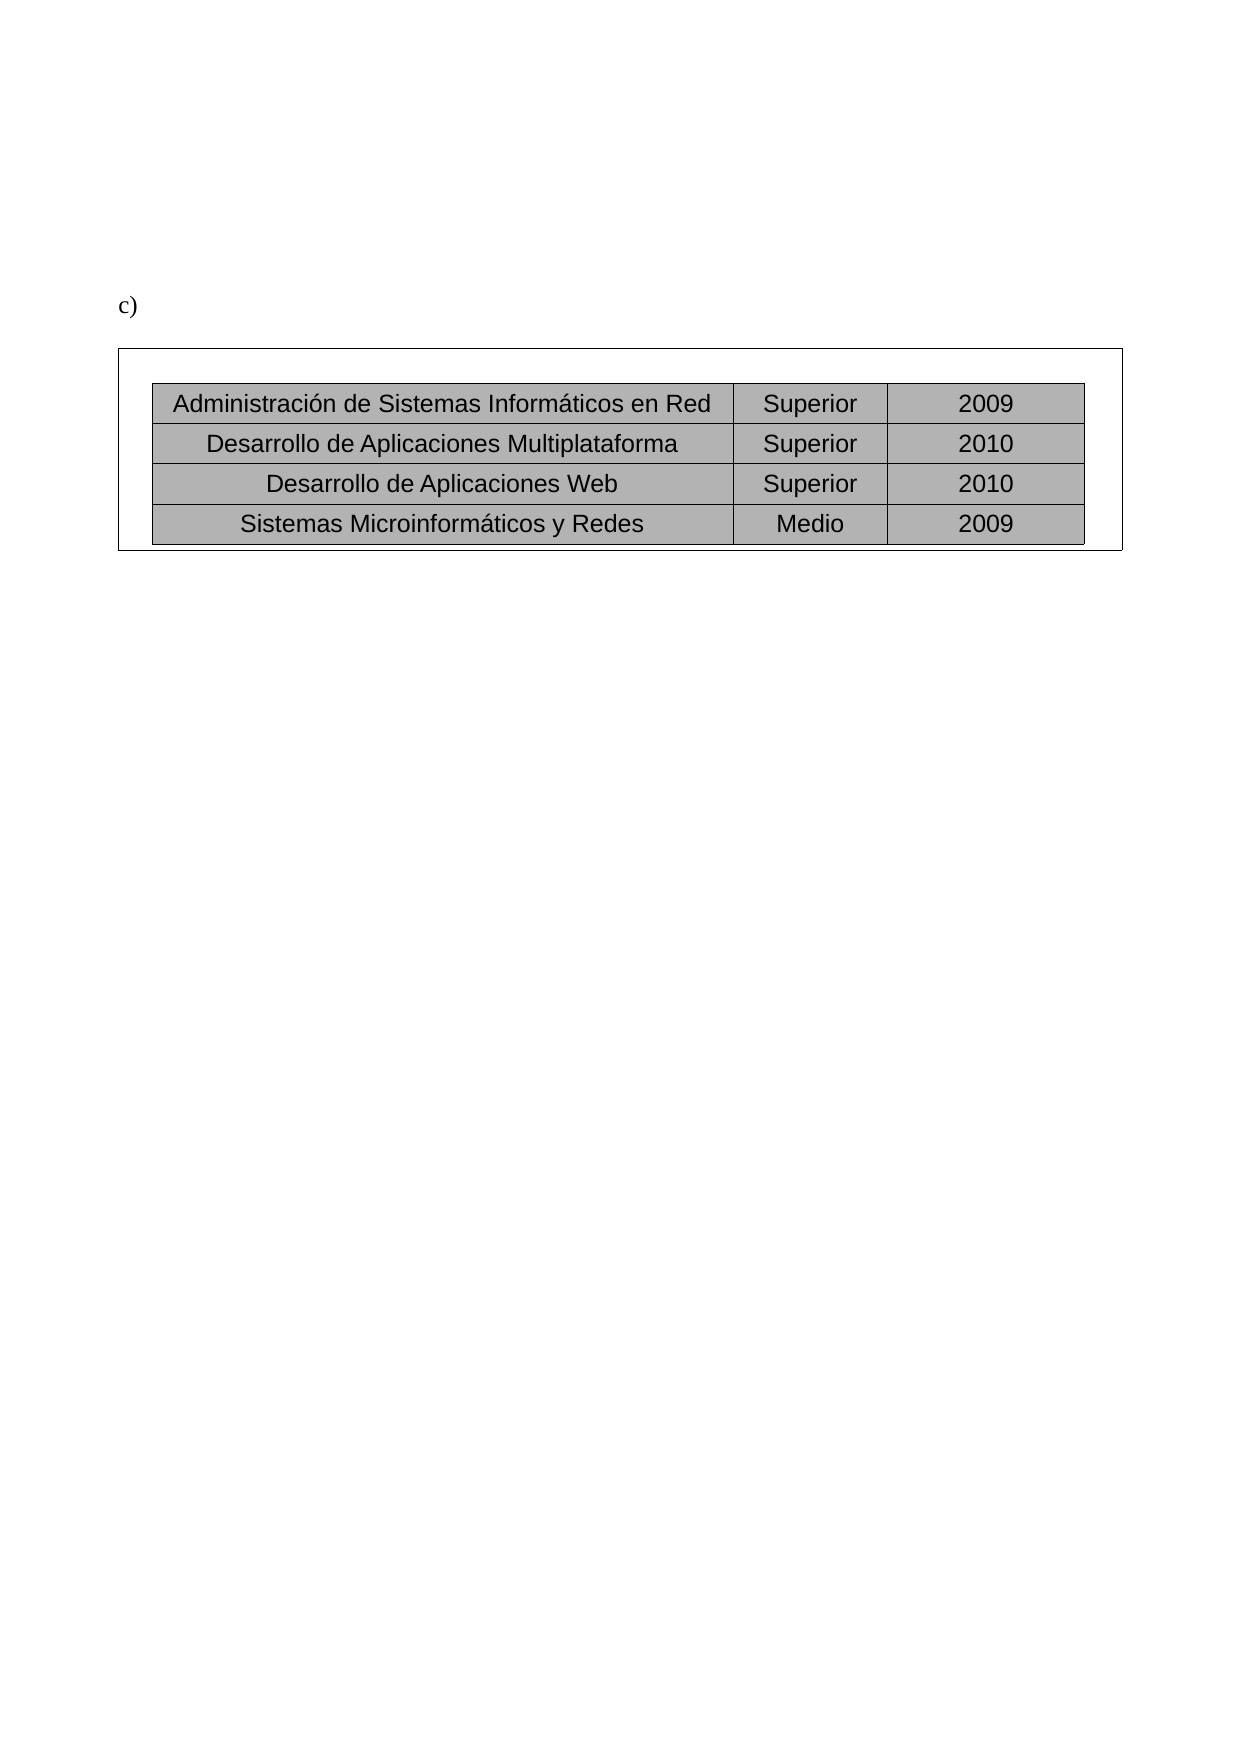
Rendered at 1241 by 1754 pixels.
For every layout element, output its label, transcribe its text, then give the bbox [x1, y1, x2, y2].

table_cell 2010 [888, 424, 1084, 463]
table_header 2009 [888, 384, 1084, 423]
table_cell Medio [734, 505, 887, 544]
table_cell Superior [734, 424, 887, 463]
table_cell Desarrollo de Aplicaciones Web [153, 464, 733, 504]
table_cell 2010 [888, 464, 1084, 504]
table_header [119, 349, 1122, 550]
table_cell Desarrollo de Aplicaciones Multiplataforma [153, 424, 733, 463]
table_cell Superior [734, 464, 887, 504]
table_header Administración de Sistemas Informáticos en Red [153, 384, 733, 423]
table_cell 2009 [888, 505, 1084, 544]
text c) [118, 291, 1122, 319]
table_header Superior [734, 384, 887, 423]
table_cell Sistemas Microinformáticos y Redes [153, 505, 733, 544]
